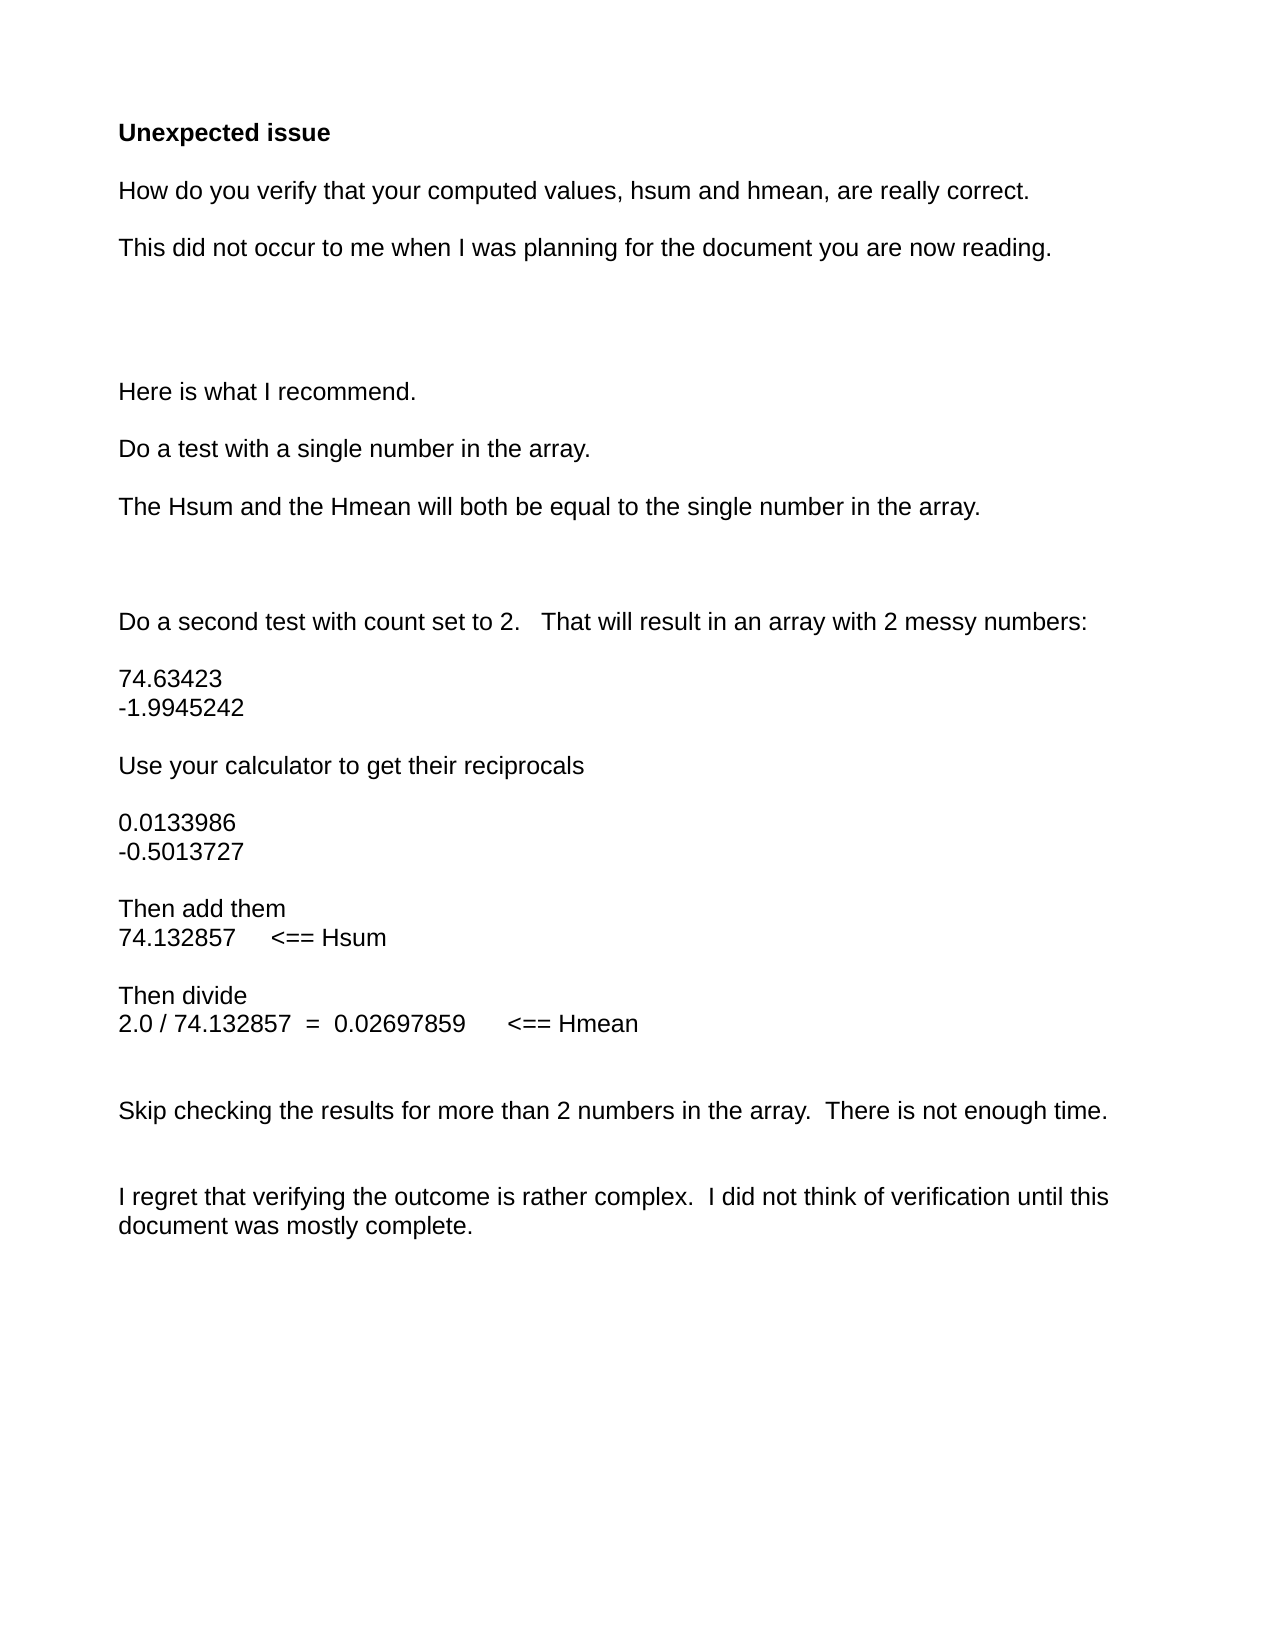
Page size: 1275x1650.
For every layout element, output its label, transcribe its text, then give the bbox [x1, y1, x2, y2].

text Unexpected issue [118, 118, 1157, 147]
text Then divide [118, 981, 1157, 1009]
text How do you verify that your computed values, hsum and hmean, are really correct. [118, 176, 1157, 204]
text This did not occur to me when I was planning for the document you are now reading. [118, 233, 1157, 262]
text Then add them [118, 894, 1157, 923]
text 74.63423 [118, 664, 1157, 693]
text Use your calculator to get their reciprocals [118, 751, 1157, 779]
text -1.9945242 [118, 693, 1157, 722]
text -0.5013727 [118, 837, 1157, 866]
text Do a second test with count set to 2. That will result in an array with 2 messy numbers: [118, 607, 1157, 636]
text 0.0133986 [118, 808, 1157, 837]
text 2.0 / 74.132857 = 0.02697859 <== Hmean [118, 1009, 1157, 1038]
text Here is what I recommend. [118, 377, 1157, 406]
text I regret that verifying the outcome is rather complex. I did not think of verification until this document was mostly complete. [118, 1182, 1157, 1239]
text Do a test with a single number in the array. [118, 434, 1157, 463]
text Skip checking the results for more than 2 numbers in the array. There is not enough time. [118, 1096, 1157, 1124]
text The Hsum and the Hmean will both be equal to the single number in the array. [118, 492, 1157, 521]
text 74.132857 <== Hsum [118, 923, 1157, 952]
